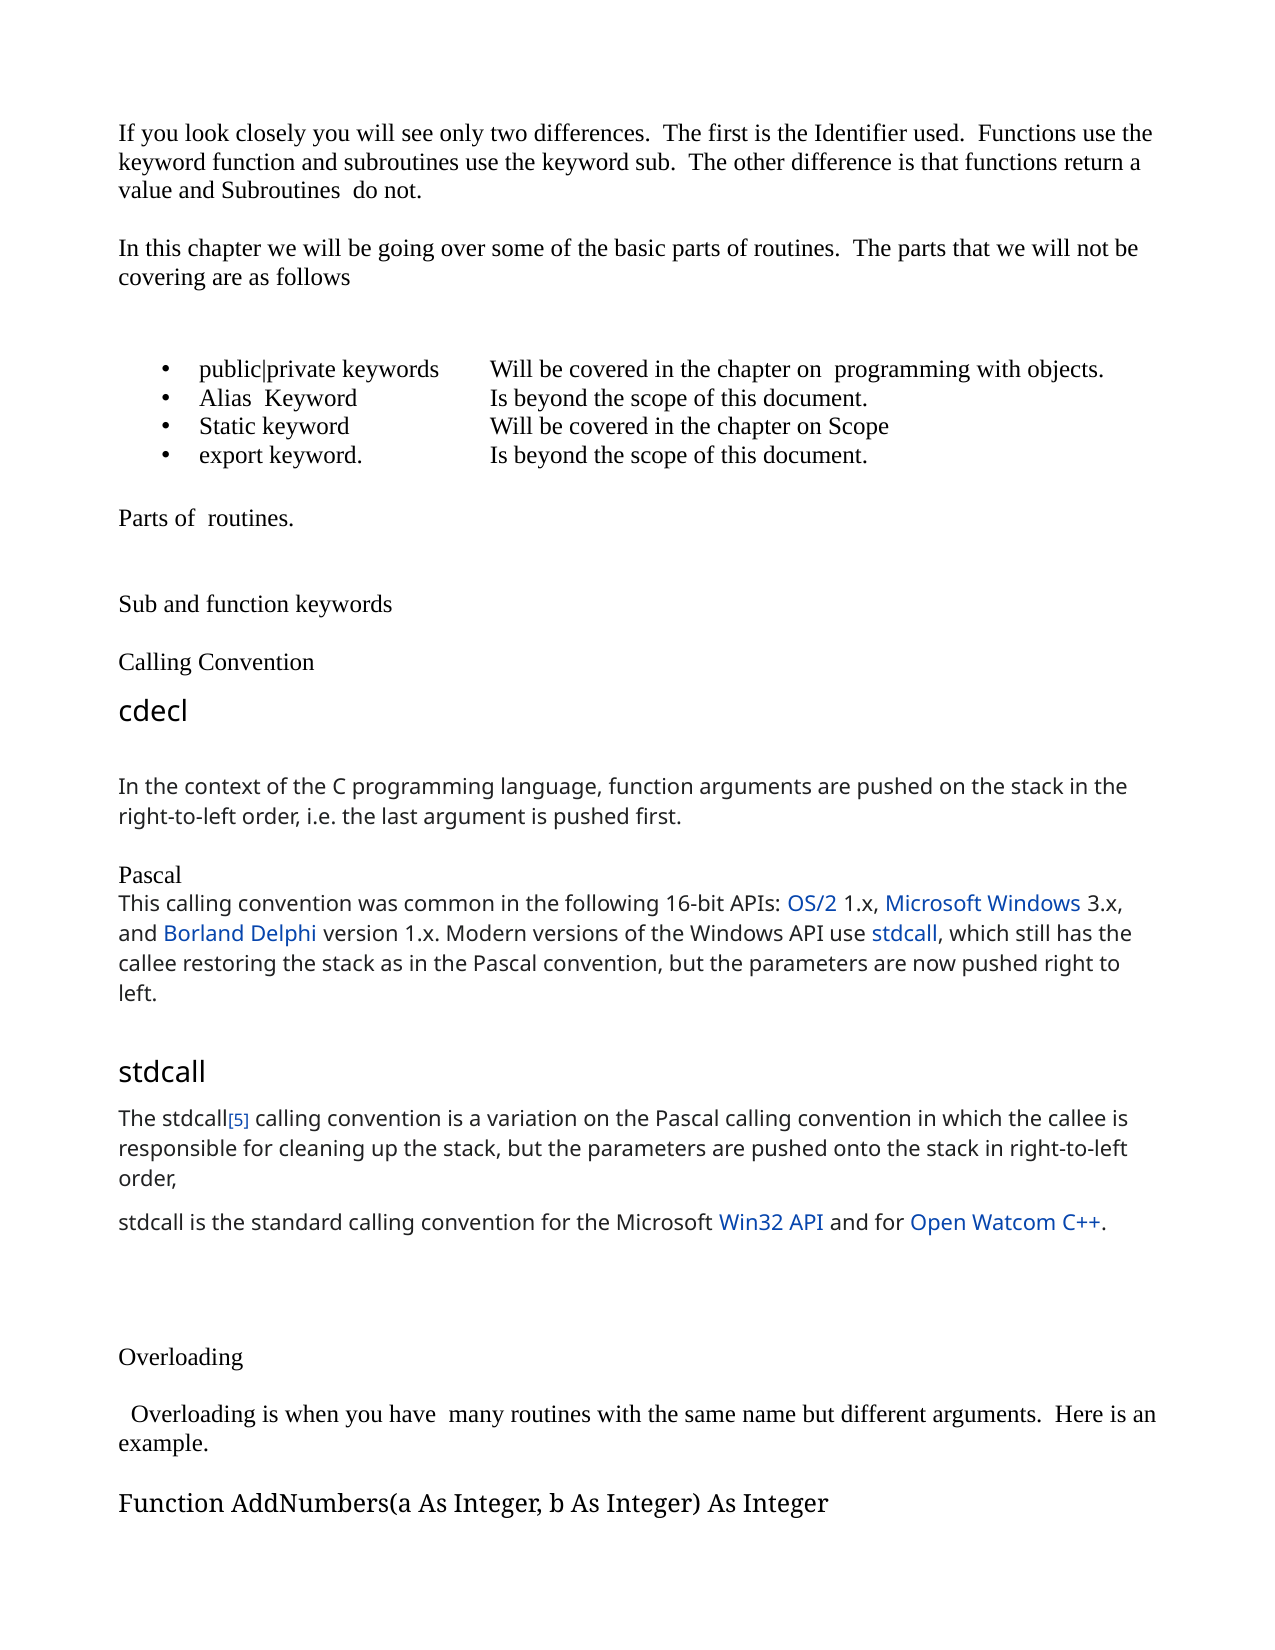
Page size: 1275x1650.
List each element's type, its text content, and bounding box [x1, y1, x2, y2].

text The stdcall[5] calling convention is a variation on the Pascal calling convention in which the callee is responsible for cleaning up the stack, but the parameters are pushed onto the stack in right-to-left order, [118, 1103, 1157, 1192]
table_header public|private keywords Alias Keyword Static keyword export keyword. [118, 348, 484, 474]
subtitle cdecl [118, 690, 1157, 730]
text Overloading [118, 1342, 1157, 1371]
text In this chapter we will be going over some of the basic parts of routines. The parts that we will not be covering are as follows [118, 233, 1157, 291]
subtitle stdcall [118, 1051, 1157, 1091]
text Parts of routines. [118, 503, 1157, 532]
table_header Will be covered in the chapter on programming with objects. Is beyond the scope of this document. Will be covered in the chapter on Scope Is beyond the scope of this document. [484, 348, 1157, 474]
text In the context of the C programming language, function arguments are pushed on the stack in the right-to-left order, i.e. the last argument is pushed first. [118, 771, 1157, 831]
text Pascal [118, 860, 1157, 888]
text stdcall is the standard calling convention for the Microsoft Win32 API and for Open Watcom C++. [118, 1207, 1157, 1237]
text Function AddNumbers(a As Integer, b As Integer) As Integer [118, 1486, 1157, 1520]
text Calling Convention [118, 647, 1157, 676]
text Overloading is when you have many routines with the same name but different arguments. Here is an example. [118, 1399, 1157, 1457]
text Sub and function keywords [118, 589, 1157, 618]
text If you look closely you will see only two differences. The first is the Identifier used. Functions use the keyword function and subroutines use the keyword sub. The other difference is that functions return a value and Subroutines do not. [118, 118, 1157, 204]
text This calling convention was common in the following 16-bit APIs: OS/2 1.x, Microsoft Windows 3.x, and Borland Delphi version 1.x. Modern versions of the Windows API use stdcall, which still has the callee restoring the stack as in the Pascal convention, but the parameters are now pushed right to left. [118, 888, 1157, 1008]
